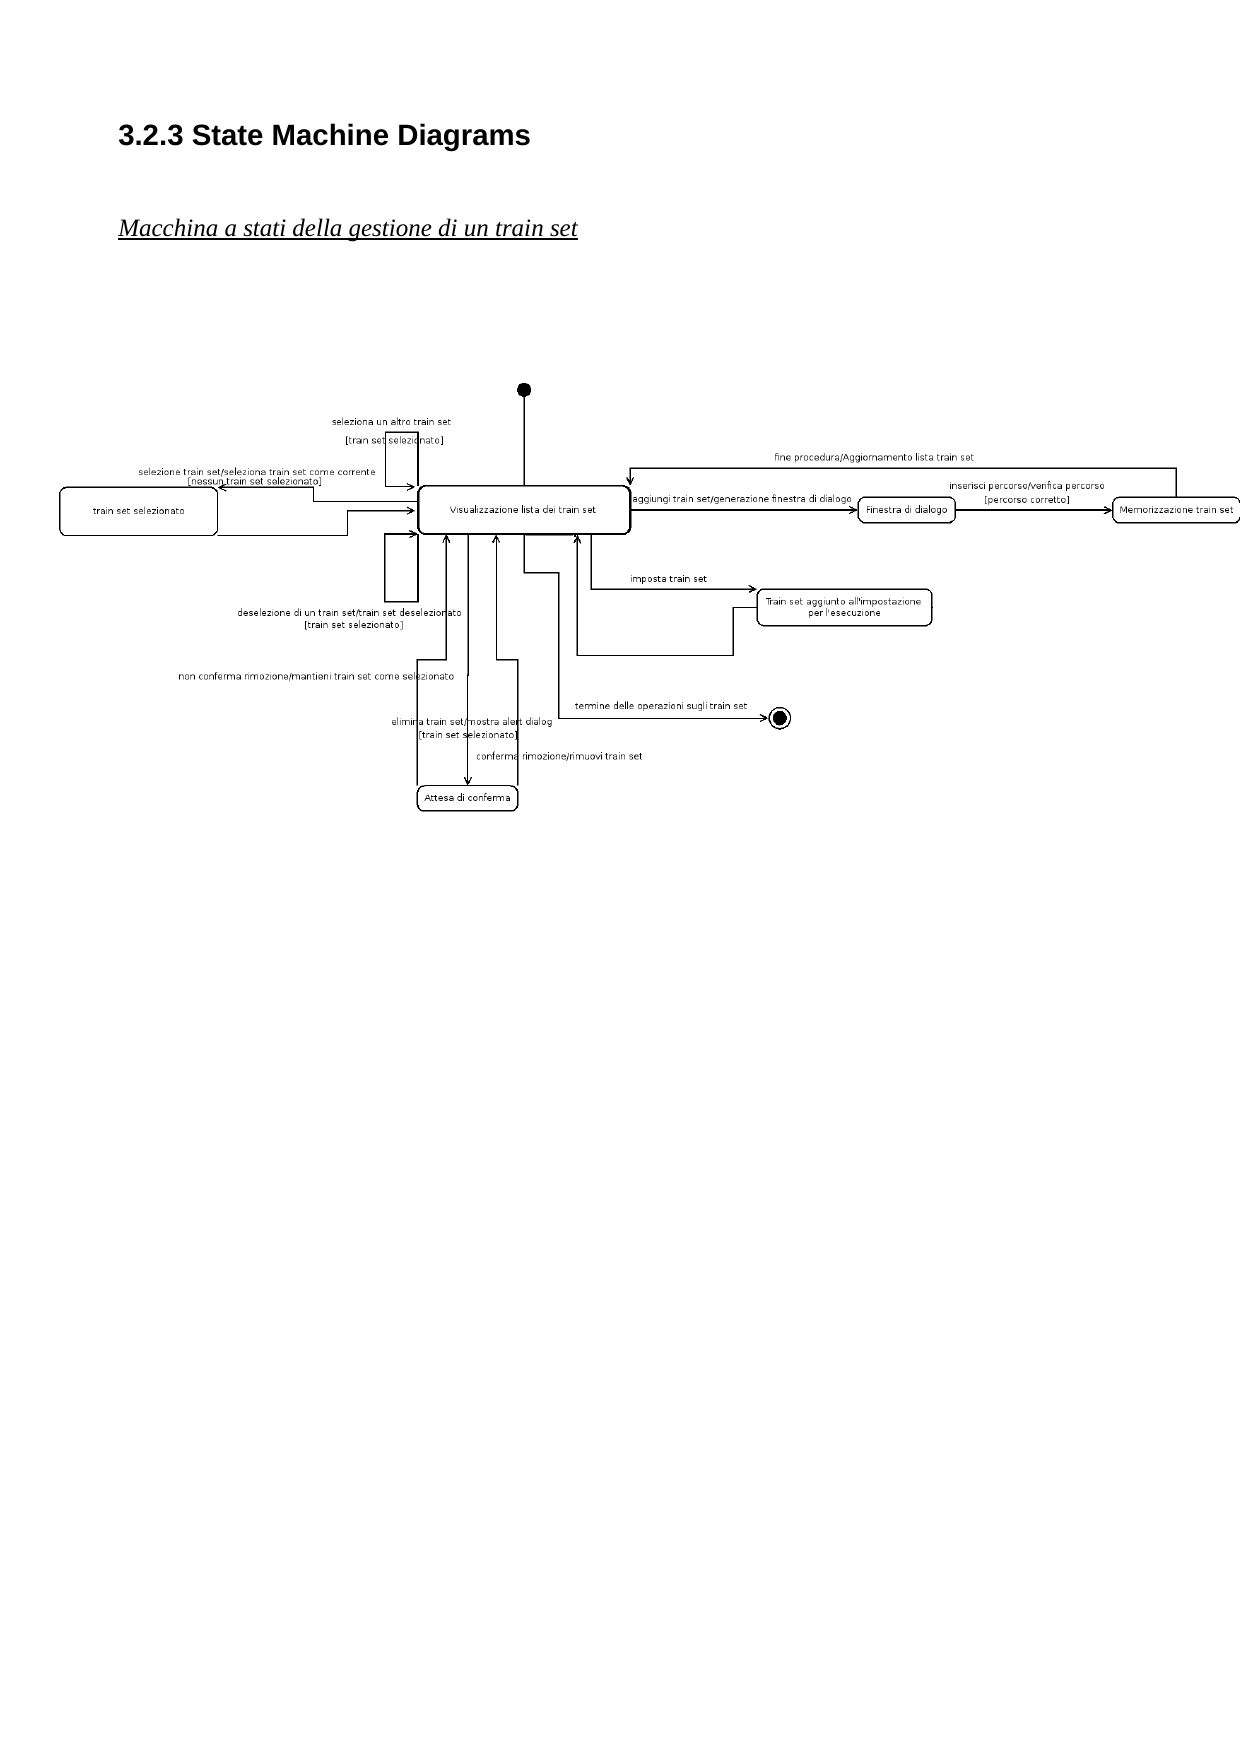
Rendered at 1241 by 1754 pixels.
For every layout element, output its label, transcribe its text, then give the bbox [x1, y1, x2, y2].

subtitle 3.2.3 State Machine Diagrams [118, 118, 1122, 152]
text Macchina a stati della gestione di un train set [118, 213, 1122, 242]
picture [58, 381, 1240, 812]
